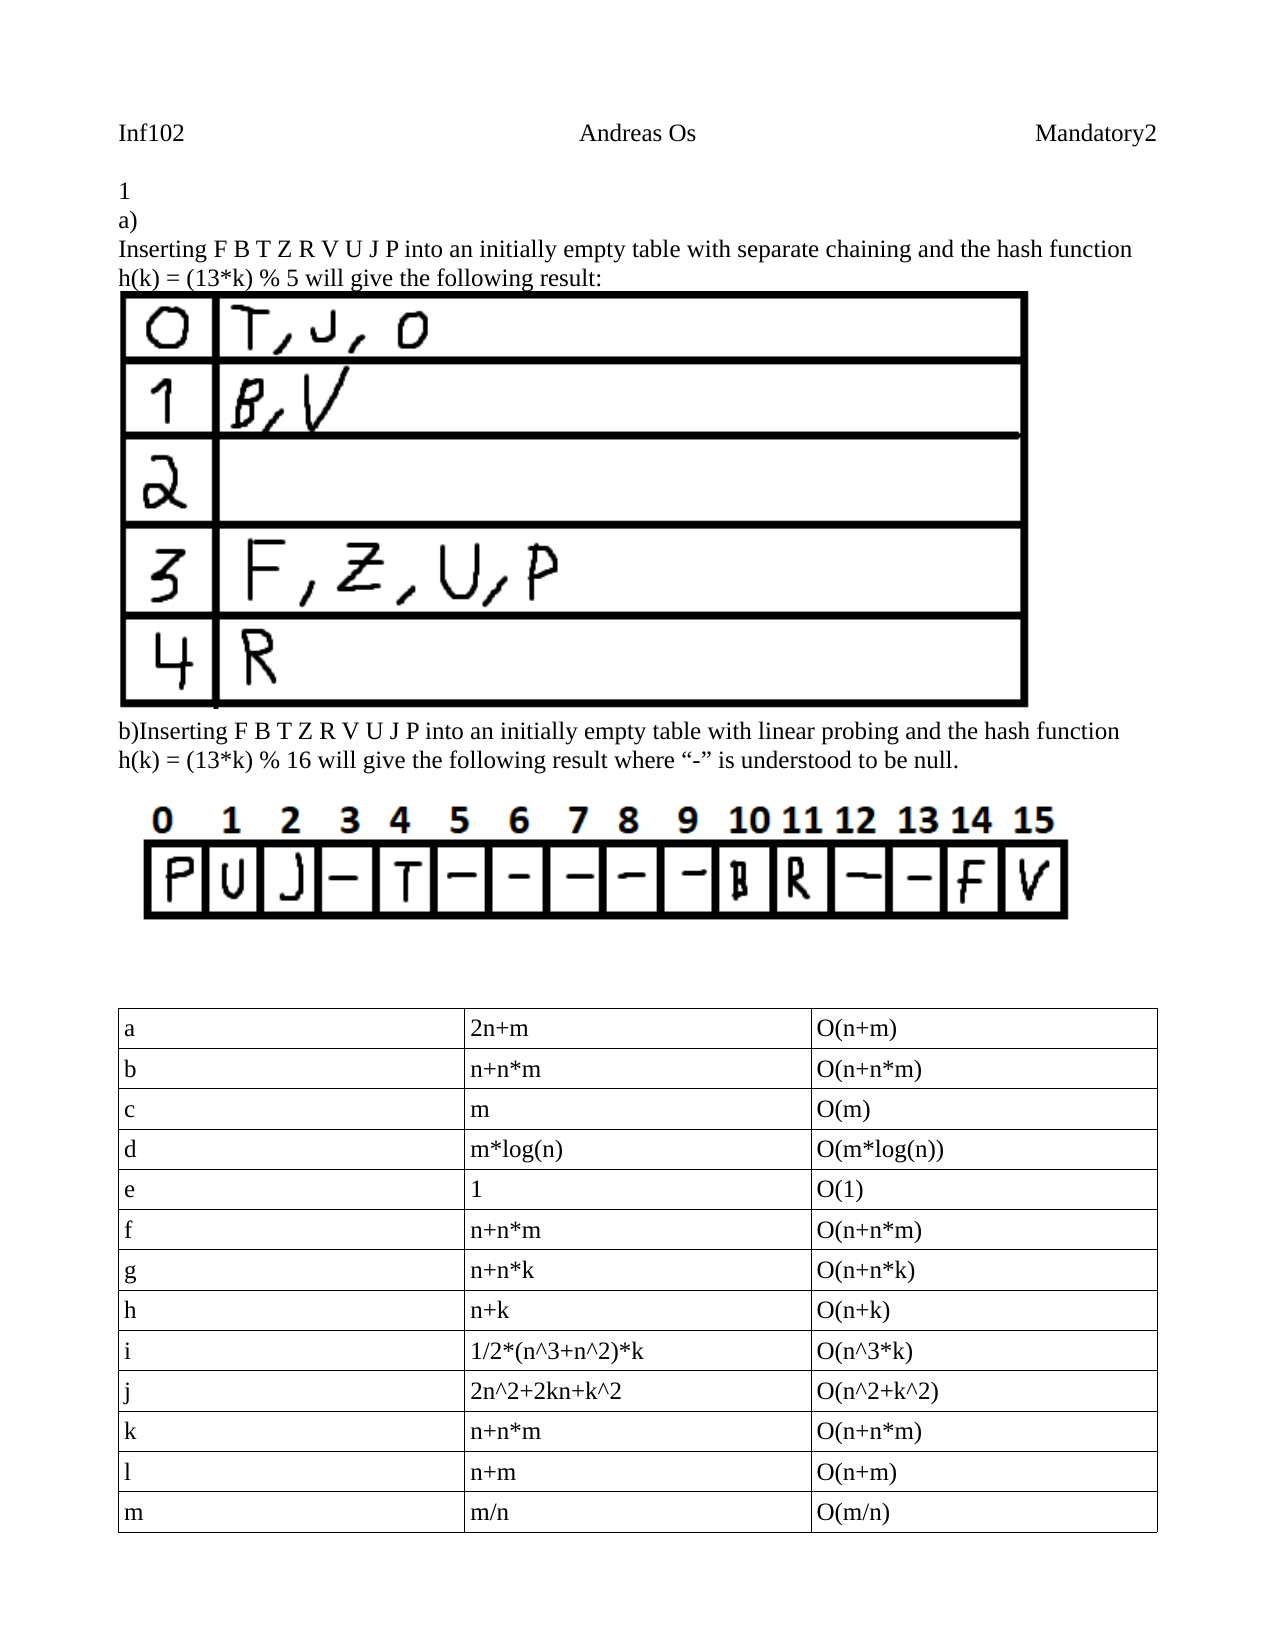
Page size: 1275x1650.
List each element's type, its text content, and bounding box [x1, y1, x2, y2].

table_cell m/n [465, 1492, 811, 1532]
table_cell g [119, 1250, 464, 1290]
table_cell h [119, 1291, 464, 1330]
table_cell O(m*log(n)) [812, 1130, 1157, 1169]
table_cell n+n*m [465, 1210, 811, 1249]
table_cell O(n+n*m) [812, 1049, 1157, 1088]
table_cell 2n^2+2kn+k^2 [465, 1371, 811, 1411]
table_cell O(1) [812, 1170, 1157, 1209]
table_cell O(m) [812, 1089, 1157, 1128]
table_cell 1 [465, 1170, 811, 1209]
table_cell n+n*k [465, 1250, 811, 1290]
table_cell O(n^3*k) [812, 1331, 1157, 1370]
text b)Inserting F B T Z R V U J P into an initially empty table with linear probing and the hash function h(k) = (13*k) % 16 will give the following result where “-” is understood to be null. [118, 716, 1157, 774]
table_cell O(n+n*m) [812, 1210, 1157, 1249]
text a) [118, 205, 1157, 234]
table_header a [119, 1009, 464, 1048]
table_cell l [119, 1452, 464, 1491]
table_cell i [119, 1331, 464, 1370]
table_cell b [119, 1049, 464, 1088]
table_cell c [119, 1089, 464, 1128]
table_cell n+n*m [465, 1049, 811, 1088]
table_cell m*log(n) [465, 1130, 811, 1169]
table_cell j [119, 1371, 464, 1411]
table_cell 1/2*(n^3+n^2)*k [465, 1331, 811, 1370]
picture [120, 291, 1030, 709]
table_header 2n+m [465, 1009, 811, 1048]
table_cell n+k [465, 1291, 811, 1330]
table_cell O(n^2+k^2) [812, 1371, 1157, 1411]
table_cell m [119, 1492, 464, 1532]
table_cell O(n+k) [812, 1291, 1157, 1330]
text 1 [118, 176, 1157, 205]
table_cell f [119, 1210, 464, 1249]
picture [119, 774, 1084, 951]
table_cell O(n+n*k) [812, 1250, 1157, 1290]
table_cell d [119, 1130, 464, 1169]
table_cell n+n*m [465, 1412, 811, 1451]
table_cell O(m/n) [812, 1492, 1157, 1532]
table_cell O(n+m) [812, 1452, 1157, 1491]
table_cell O(n+n*m) [812, 1412, 1157, 1451]
table_cell e [119, 1170, 464, 1209]
table_cell m [465, 1089, 811, 1128]
table_header O(n+m) [812, 1009, 1157, 1048]
table_cell n+m [465, 1452, 811, 1491]
table_cell k [119, 1412, 464, 1451]
text Inserting F B T Z R V U J P into an initially empty table with separate chaining and the hash function h(k) = (13*k) % 5 will give the following result: [118, 234, 1157, 291]
